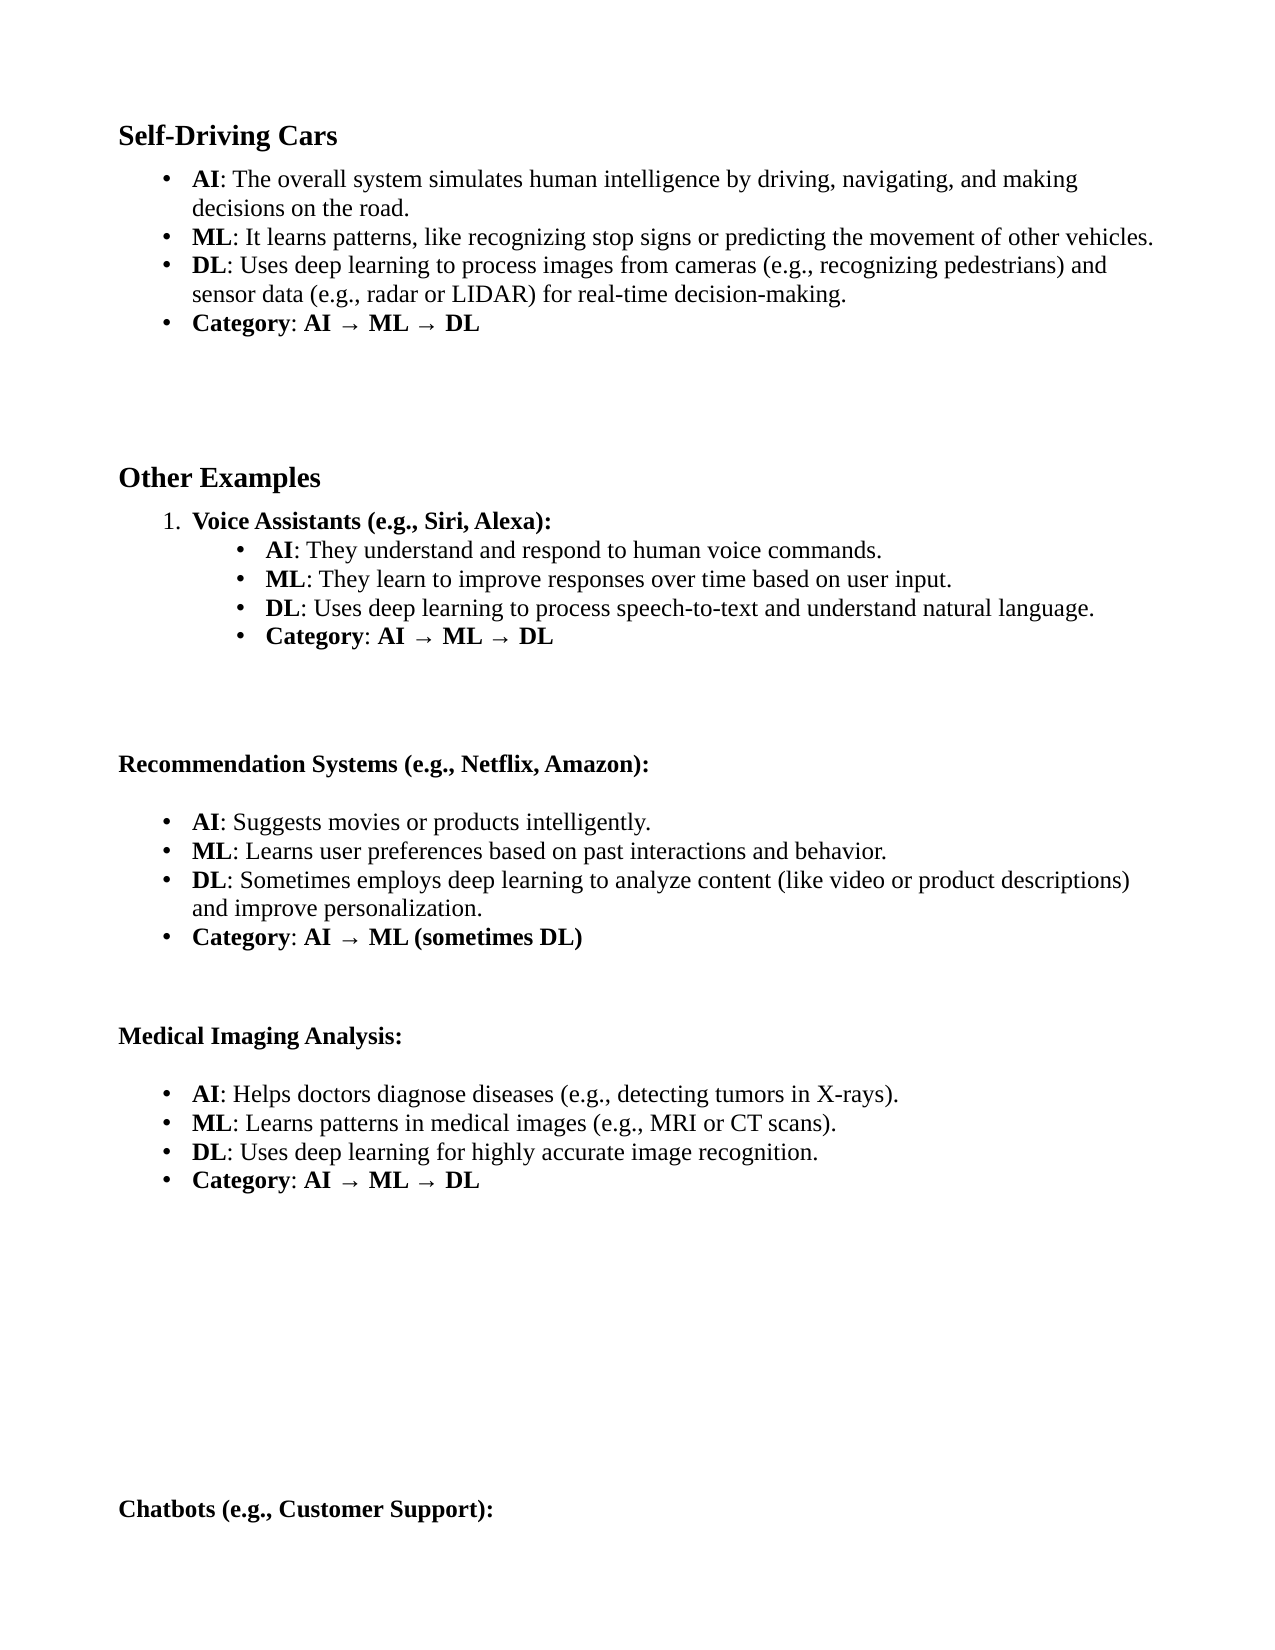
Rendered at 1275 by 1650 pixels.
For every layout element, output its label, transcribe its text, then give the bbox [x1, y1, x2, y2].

list Category: AI → ML → DL [162, 308, 1157, 337]
list DL: Sometimes employs deep learning to analyze content (like video or product descriptions) and improve personalization. [162, 865, 1157, 922]
list Category: AI → ML → DL [236, 621, 1157, 650]
list Category: AI → ML → DL [162, 1165, 1157, 1194]
list Category: AI → ML (sometimes DL) [162, 922, 1157, 951]
list AI: They understand and respond to human voice commands. [236, 535, 1157, 564]
list ML: Learns patterns in medical images (e.g., MRI or CT scans). [162, 1108, 1157, 1137]
text Chatbots (e.g., Customer Support): [118, 1494, 1157, 1523]
list AI: Suggests movies or products intelligently. [162, 807, 1157, 836]
text Recommendation Systems (e.g., Netflix, Amazon): [118, 749, 1157, 778]
subtitle Self-Driving Cars [118, 118, 1157, 152]
subtitle Other Examples [118, 460, 1157, 494]
list AI: The overall system simulates human intelligence by driving, navigating, and making decisions on the road. [162, 164, 1157, 222]
list ML: Learns user preferences based on past interactions and behavior. [162, 836, 1157, 865]
text Medical Imaging Analysis: [118, 1021, 1157, 1050]
list DL: Uses deep learning to process images from cameras (e.g., recognizing pedestrians) and sensor data (e.g., radar or LIDAR) for real-time decision-making. [162, 250, 1157, 308]
list ML: It learns patterns, like recognizing stop signs or predicting the movement of other vehicles. [162, 222, 1157, 250]
list DL: Uses deep learning to process speech-to-text and understand natural language. [236, 593, 1157, 621]
list DL: Uses deep learning for highly accurate image recognition. [162, 1137, 1157, 1165]
list AI: Helps doctors diagnose diseases (e.g., detecting tumors in X-rays). [162, 1079, 1157, 1108]
list Voice Assistants (e.g., Siri, Alexa): [162, 506, 1157, 535]
list ML: They learn to improve responses over time based on user input. [236, 564, 1157, 593]
